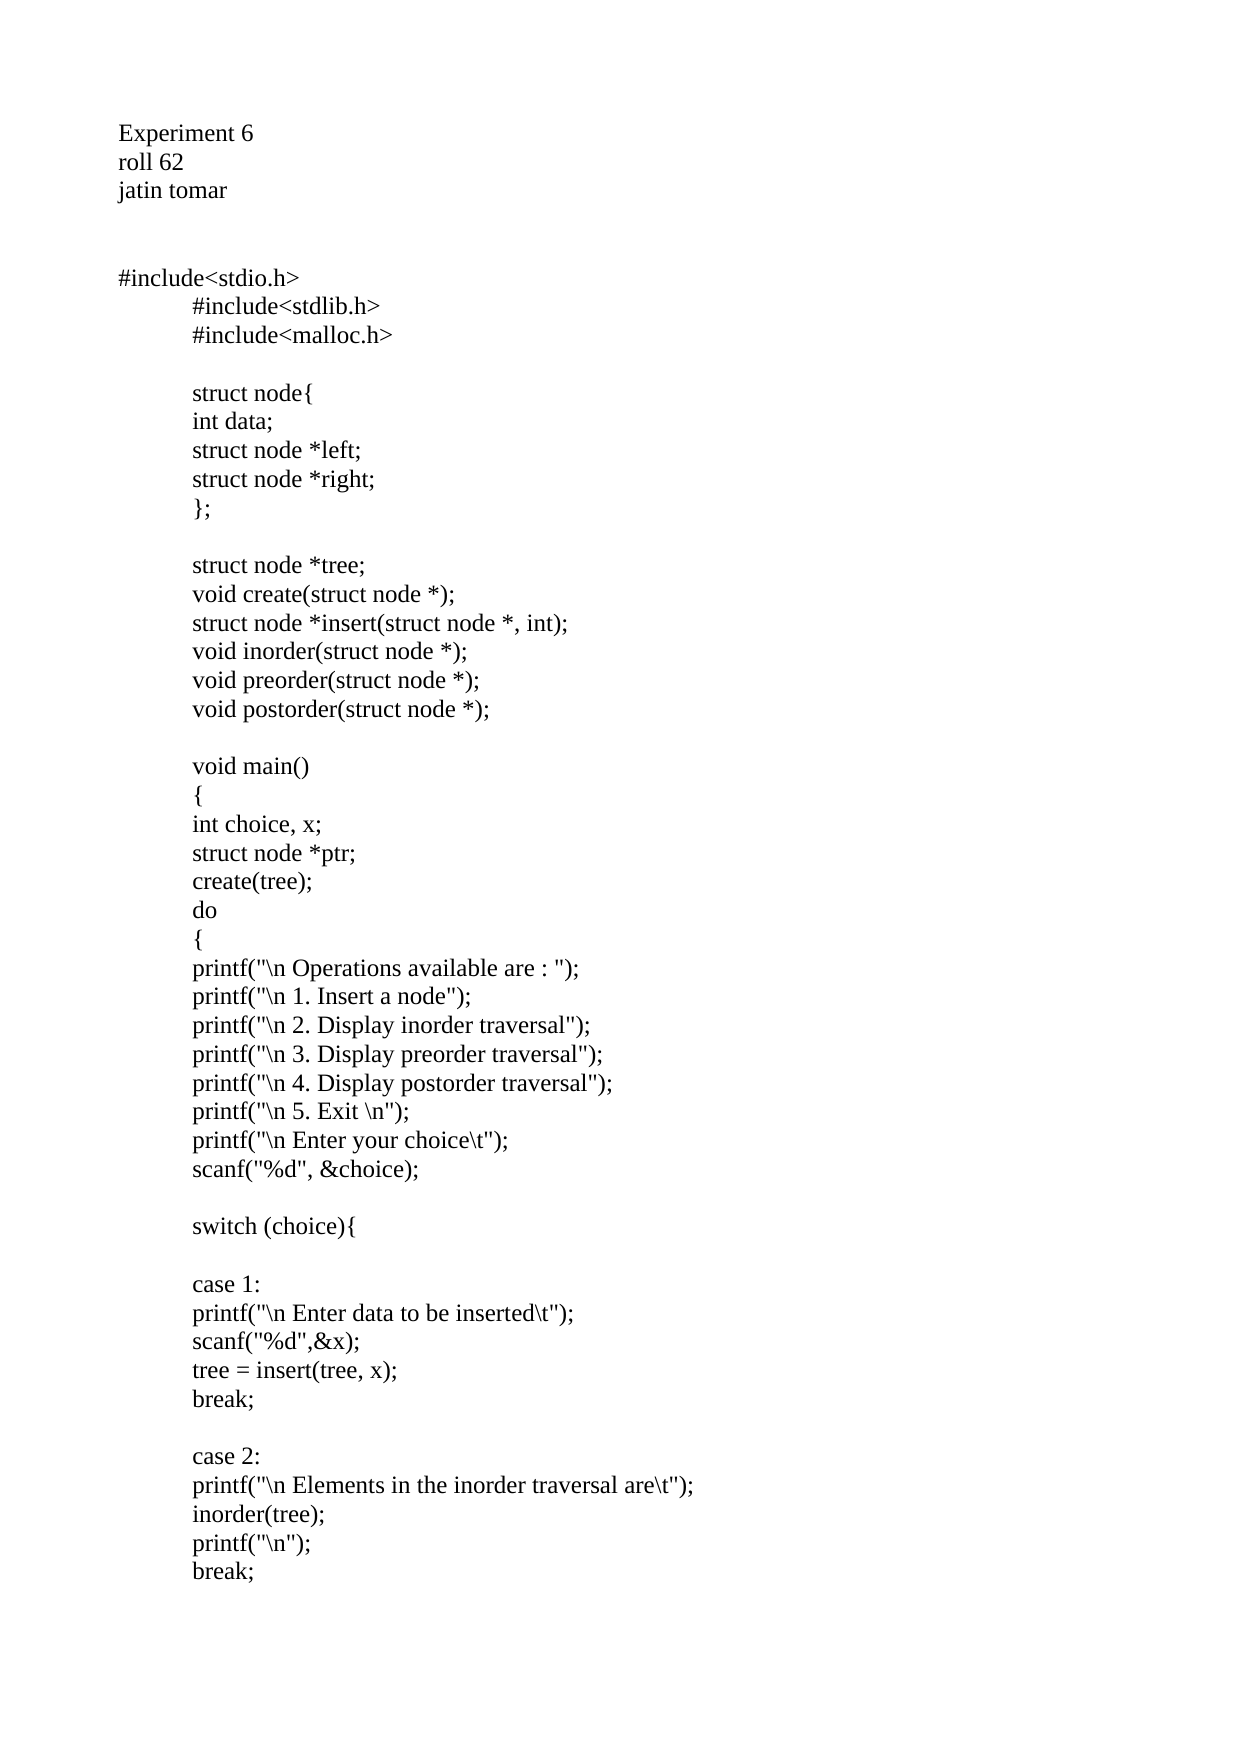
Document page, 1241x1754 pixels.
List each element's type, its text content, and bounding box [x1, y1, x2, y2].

text create(tree); [118, 866, 1122, 895]
text void postorder(struct node *); [118, 694, 1122, 723]
text printf("\n"); [118, 1528, 1122, 1556]
text struct node *ptr; [118, 838, 1122, 866]
text void preorder(struct node *); [118, 665, 1122, 694]
text { [118, 780, 1122, 809]
text inorder(tree); [118, 1499, 1122, 1528]
text scanf("%d", &choice); [118, 1154, 1122, 1183]
text void inorder(struct node *); [118, 636, 1122, 665]
text void create(struct node *); [118, 579, 1122, 608]
text break; [118, 1384, 1122, 1413]
text printf("\n Enter data to be inserted\t"); [118, 1298, 1122, 1326]
text struct node *left; [118, 435, 1122, 464]
text #include<malloc.h> [118, 320, 1122, 349]
text switch (choice){ [118, 1211, 1122, 1240]
text int choice, x; [118, 809, 1122, 838]
text printf("\n 5. Exit \n"); [118, 1096, 1122, 1125]
text printf("\n 2. Display inorder traversal"); [118, 1010, 1122, 1039]
text printf("\n 1. Insert a node"); [118, 981, 1122, 1010]
text printf("\n Operations available are : "); [118, 953, 1122, 981]
text }; [118, 493, 1122, 521]
text { [118, 924, 1122, 953]
text case 1: [118, 1269, 1122, 1298]
text struct node{ [118, 378, 1122, 406]
text struct node *insert(struct node *, int); [118, 608, 1122, 636]
text do [118, 895, 1122, 924]
text case 2: [118, 1441, 1122, 1470]
text scanf("%d",&x); [118, 1326, 1122, 1355]
text printf("\n Elements in the inorder traversal are\t"); [118, 1470, 1122, 1499]
text int data; [118, 406, 1122, 435]
text break; [118, 1556, 1122, 1585]
text #include<stdio.h> [118, 263, 1122, 291]
text printf("\n 3. Display preorder traversal"); [118, 1039, 1122, 1068]
text tree = insert(tree, x); [118, 1355, 1122, 1384]
text printf("\n 4. Display postorder traversal"); [118, 1068, 1122, 1096]
text printf("\n Enter your choice\t"); [118, 1125, 1122, 1154]
text #include<stdlib.h> [118, 291, 1122, 320]
text struct node *right; [118, 464, 1122, 493]
text struct node *tree; [118, 550, 1122, 579]
text void main() [118, 751, 1122, 780]
